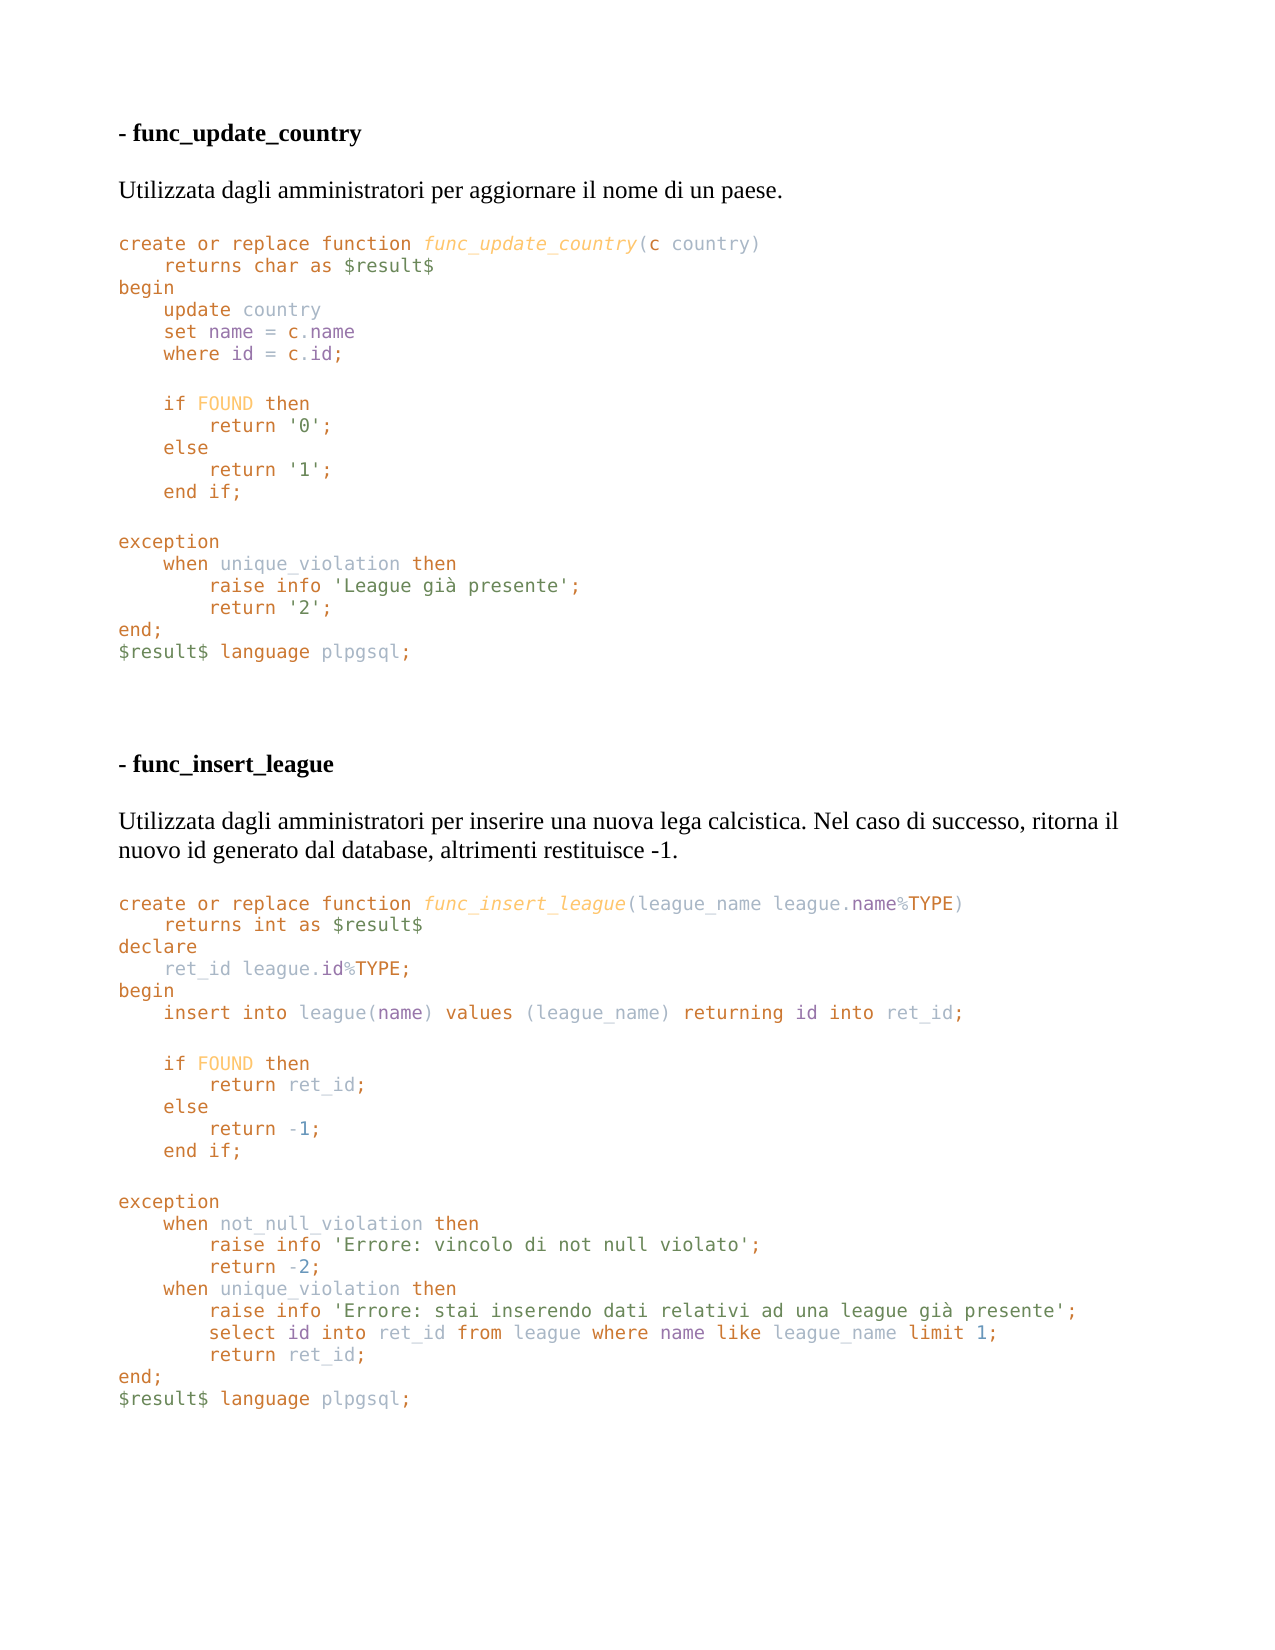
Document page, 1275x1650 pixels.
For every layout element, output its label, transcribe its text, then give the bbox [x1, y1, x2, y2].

text create or replace function func_insert_league(league_name league.name%TYPE) returns int as $result$ declare ret_id league.id%TYPE; begin insert into league(name) values (league_name) returning id into ret_id; if FOUND then return ret_id; else return -1; end if; exception when not_null_violation then raise info 'Errore: vincolo di not null violato'; return -2; when unique_violation then raise info 'Errore: stai inserendo dati relativi ad una league già presente'; select id into ret_id from league where name like league_name limit 1; return ret_id; end; $result$ language plpgsql; [118, 892, 1157, 1409]
text Utilizzata dagli amministratori per aggiornare il nome di un paese. [118, 176, 1157, 204]
text Utilizzata dagli amministratori per inserire una nuova lega calcistica. Nel caso di successo, ritorna il nuovo id generato dal database, altrimenti restituisce -1. [118, 806, 1157, 864]
text - func_update_country [118, 118, 1157, 147]
text - func_insert_league [118, 749, 1157, 777]
text create or replace function func_update_country(c country) returns char as $result$ begin update country set name = c.name where id = c.id; if FOUND then return '0'; else return '1'; end if; exception when unique_violation then raise info 'League già presente'; return '2'; end; $result$ language plpgsql; [118, 233, 1157, 662]
